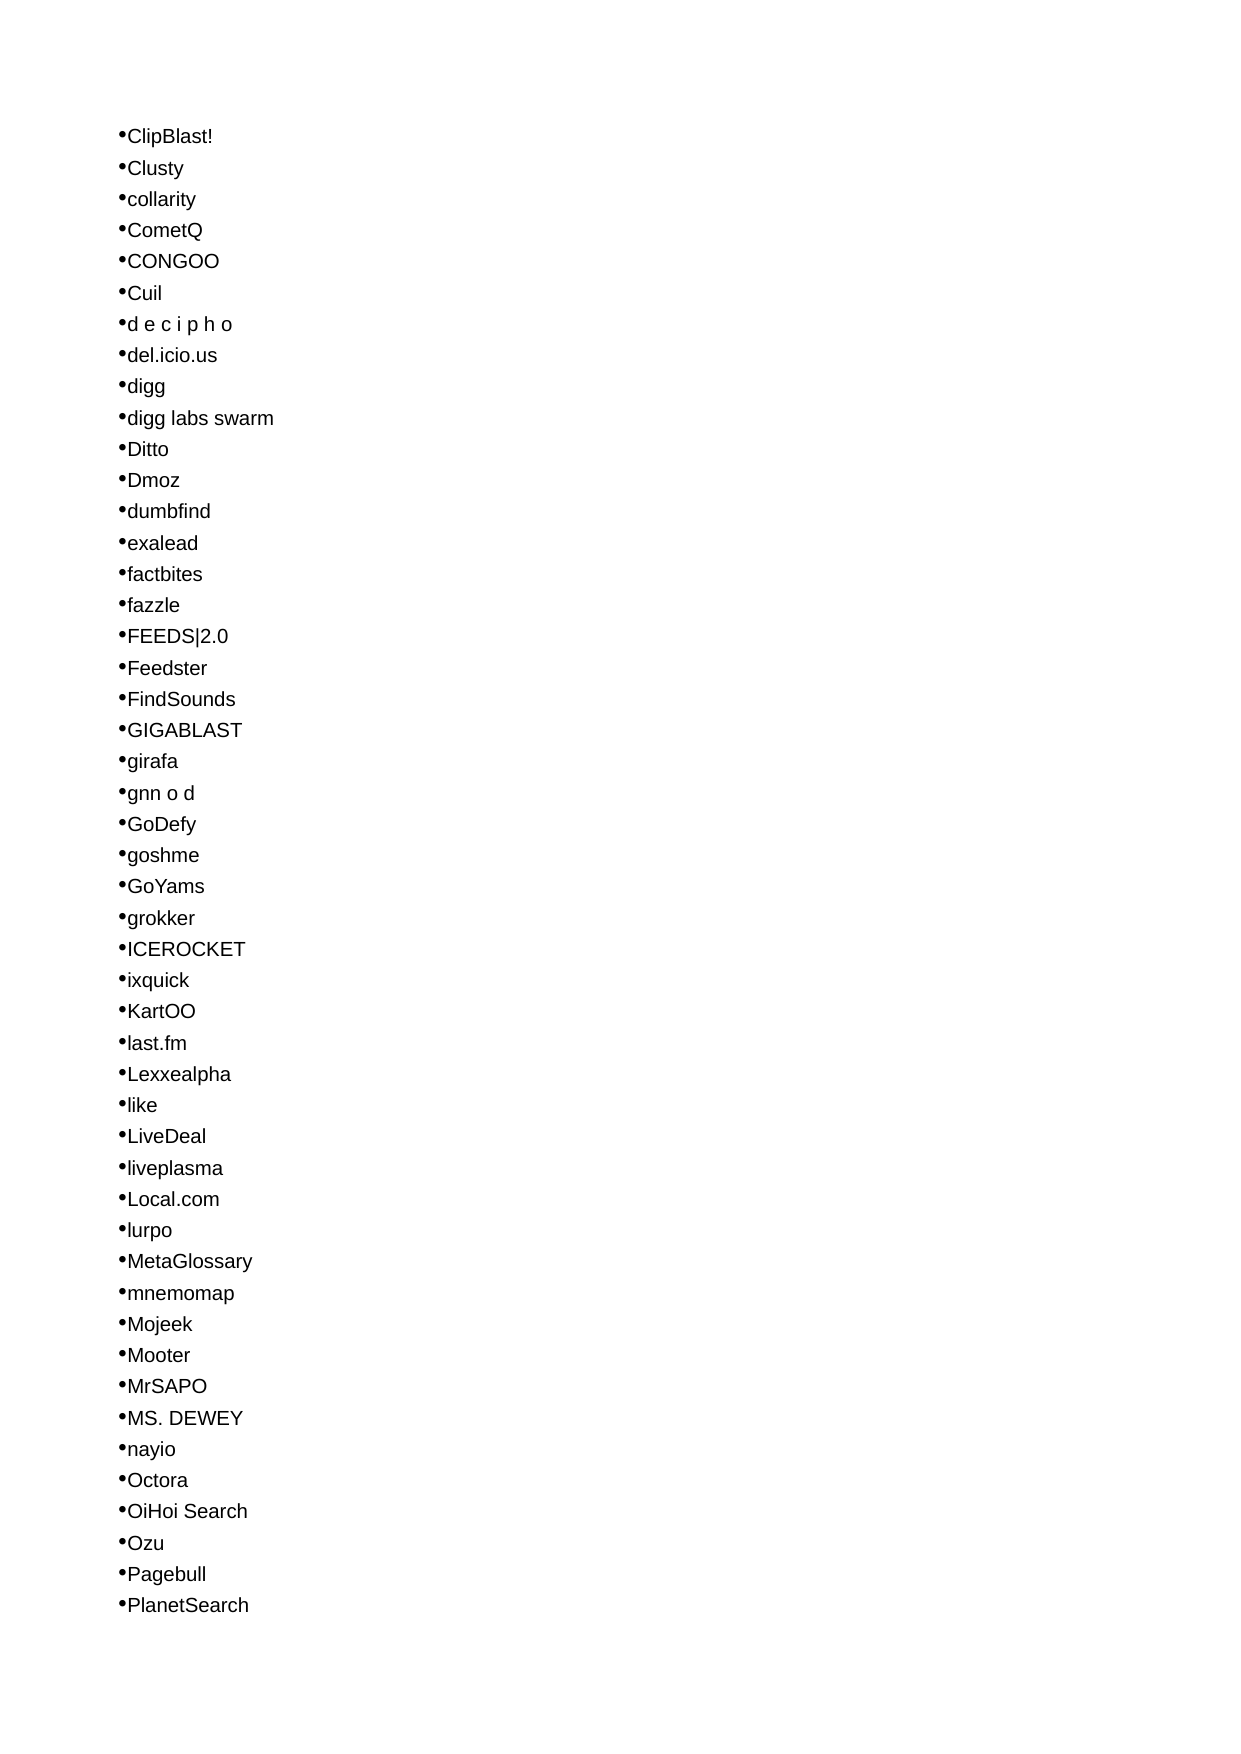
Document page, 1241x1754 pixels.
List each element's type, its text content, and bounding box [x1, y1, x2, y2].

list Dmoz [118, 462, 1091, 493]
list ICEROCKET [118, 931, 1091, 962]
list Octora [118, 1462, 1091, 1493]
list LiveDeal [118, 1118, 1091, 1149]
list like [118, 1087, 1091, 1118]
list Clusty [118, 149, 1091, 181]
list Lexxealpha [118, 1056, 1091, 1087]
list CometQ [118, 212, 1091, 243]
list GoYams [118, 868, 1091, 899]
list d e c i p h o [118, 306, 1091, 337]
list collarity [118, 181, 1091, 212]
list GIGABLAST [118, 712, 1091, 743]
list Local.com [118, 1181, 1091, 1212]
list ClipBlast! [118, 118, 1091, 149]
list ixquick [118, 962, 1091, 993]
list FEEDS|2.0 [118, 618, 1091, 649]
list Ozu [118, 1524, 1091, 1556]
list mnemomap [118, 1274, 1091, 1306]
list CONGOO [118, 243, 1091, 274]
list nayio [118, 1431, 1091, 1462]
list Mojeek [118, 1306, 1091, 1337]
list Mooter [118, 1337, 1091, 1368]
list del.icio.us [118, 337, 1091, 368]
list KartOO [118, 993, 1091, 1024]
list goshme [118, 837, 1091, 868]
list fazzle [118, 587, 1091, 618]
list gnn o d [118, 774, 1091, 806]
list digg [118, 368, 1091, 399]
list MrSAPO [118, 1368, 1091, 1399]
list dumbfind [118, 493, 1091, 524]
list MetaGlossary [118, 1243, 1091, 1274]
list Pagebull [118, 1556, 1091, 1587]
list factbites [118, 556, 1091, 587]
list exalead [118, 524, 1091, 556]
list digg labs swarm [118, 399, 1091, 431]
list lurpo [118, 1212, 1091, 1243]
list Feedster [118, 649, 1091, 681]
list liveplasma [118, 1149, 1091, 1181]
list Cuil [118, 274, 1091, 306]
list girafa [118, 743, 1091, 774]
list Ditto [118, 431, 1091, 462]
list last.fm [118, 1024, 1091, 1056]
list grokker [118, 899, 1091, 931]
list GoDefy [118, 806, 1091, 837]
list MS. DEWEY [118, 1399, 1091, 1431]
list FindSounds [118, 681, 1091, 712]
list PlanetSearch [118, 1587, 1091, 1618]
list OiHoi Search [118, 1493, 1091, 1524]
